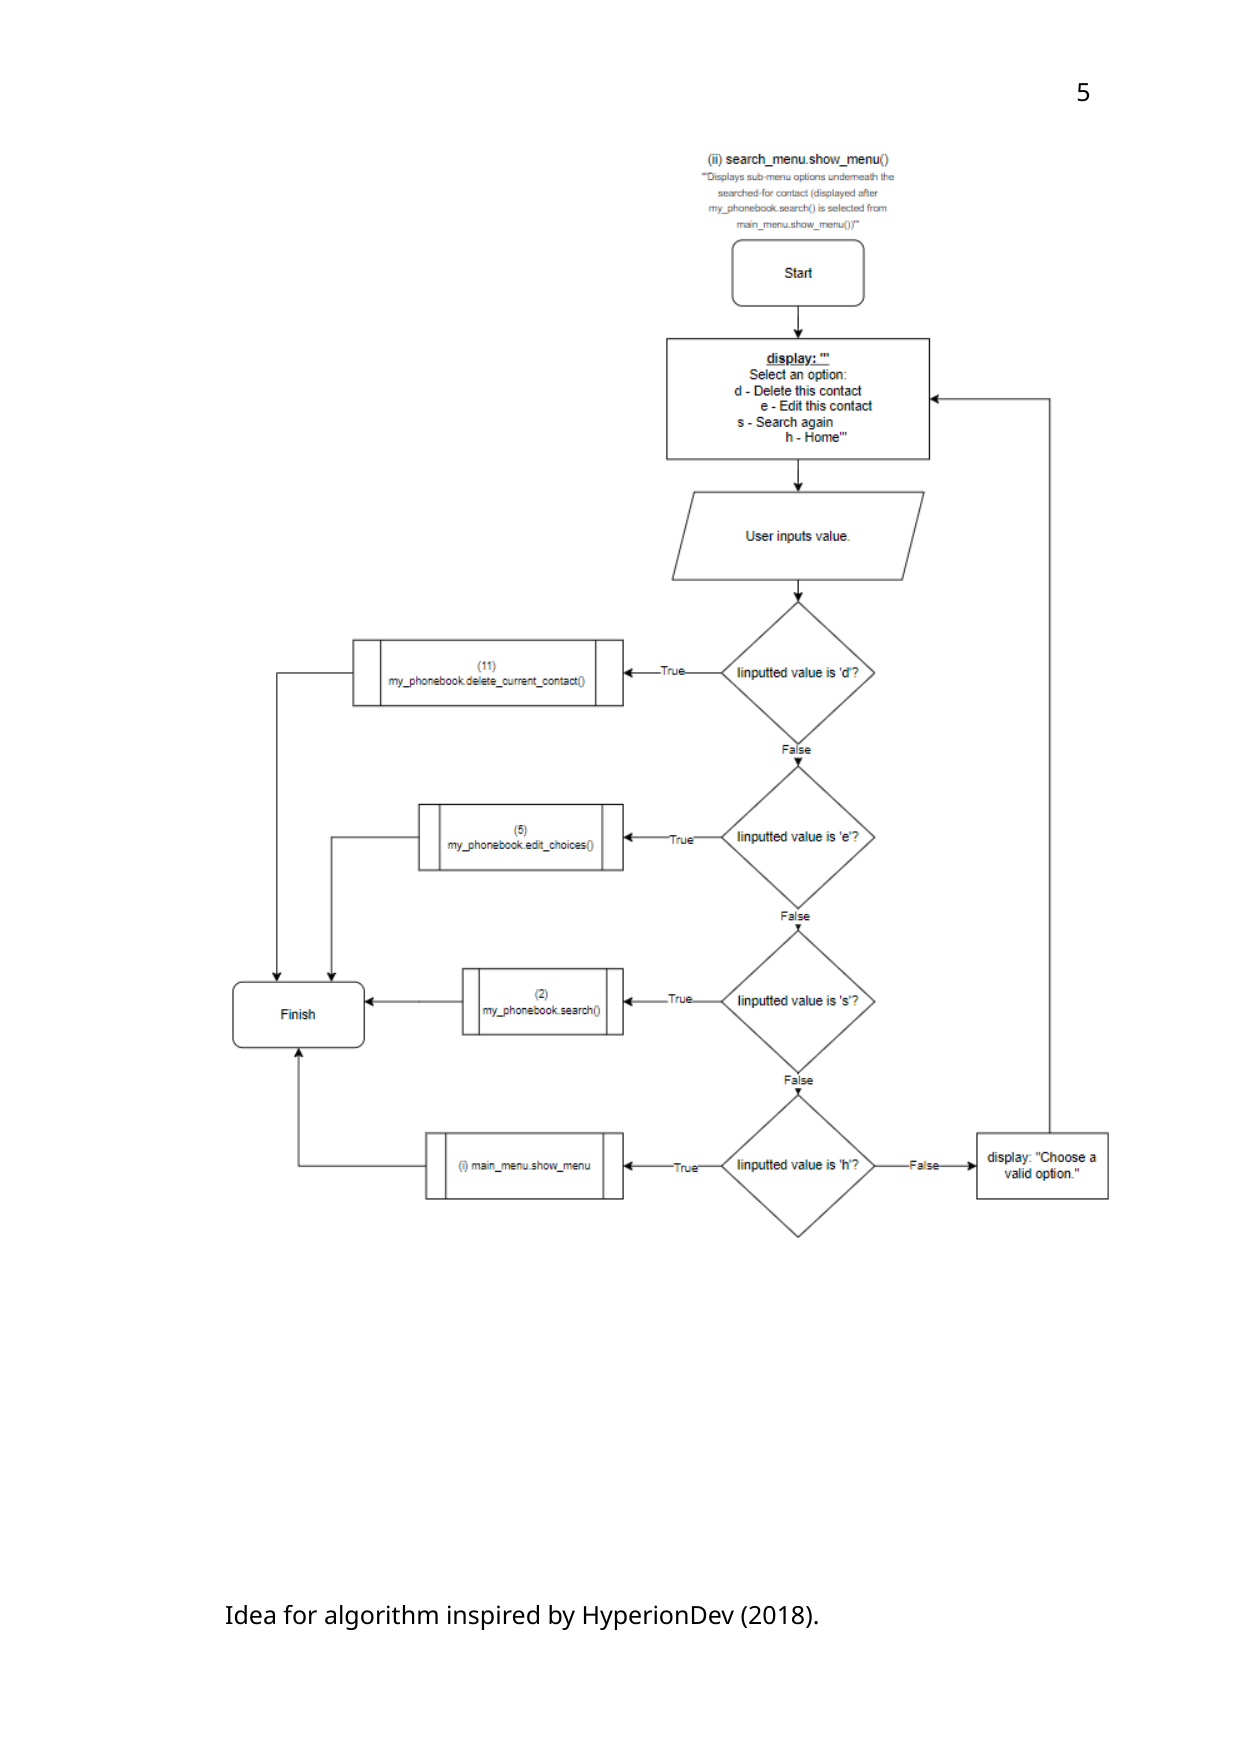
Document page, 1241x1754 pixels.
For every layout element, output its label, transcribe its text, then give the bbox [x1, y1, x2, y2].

list Idea for algorithm inspired by HyperionDev (2018). [225, 1598, 1090, 1632]
